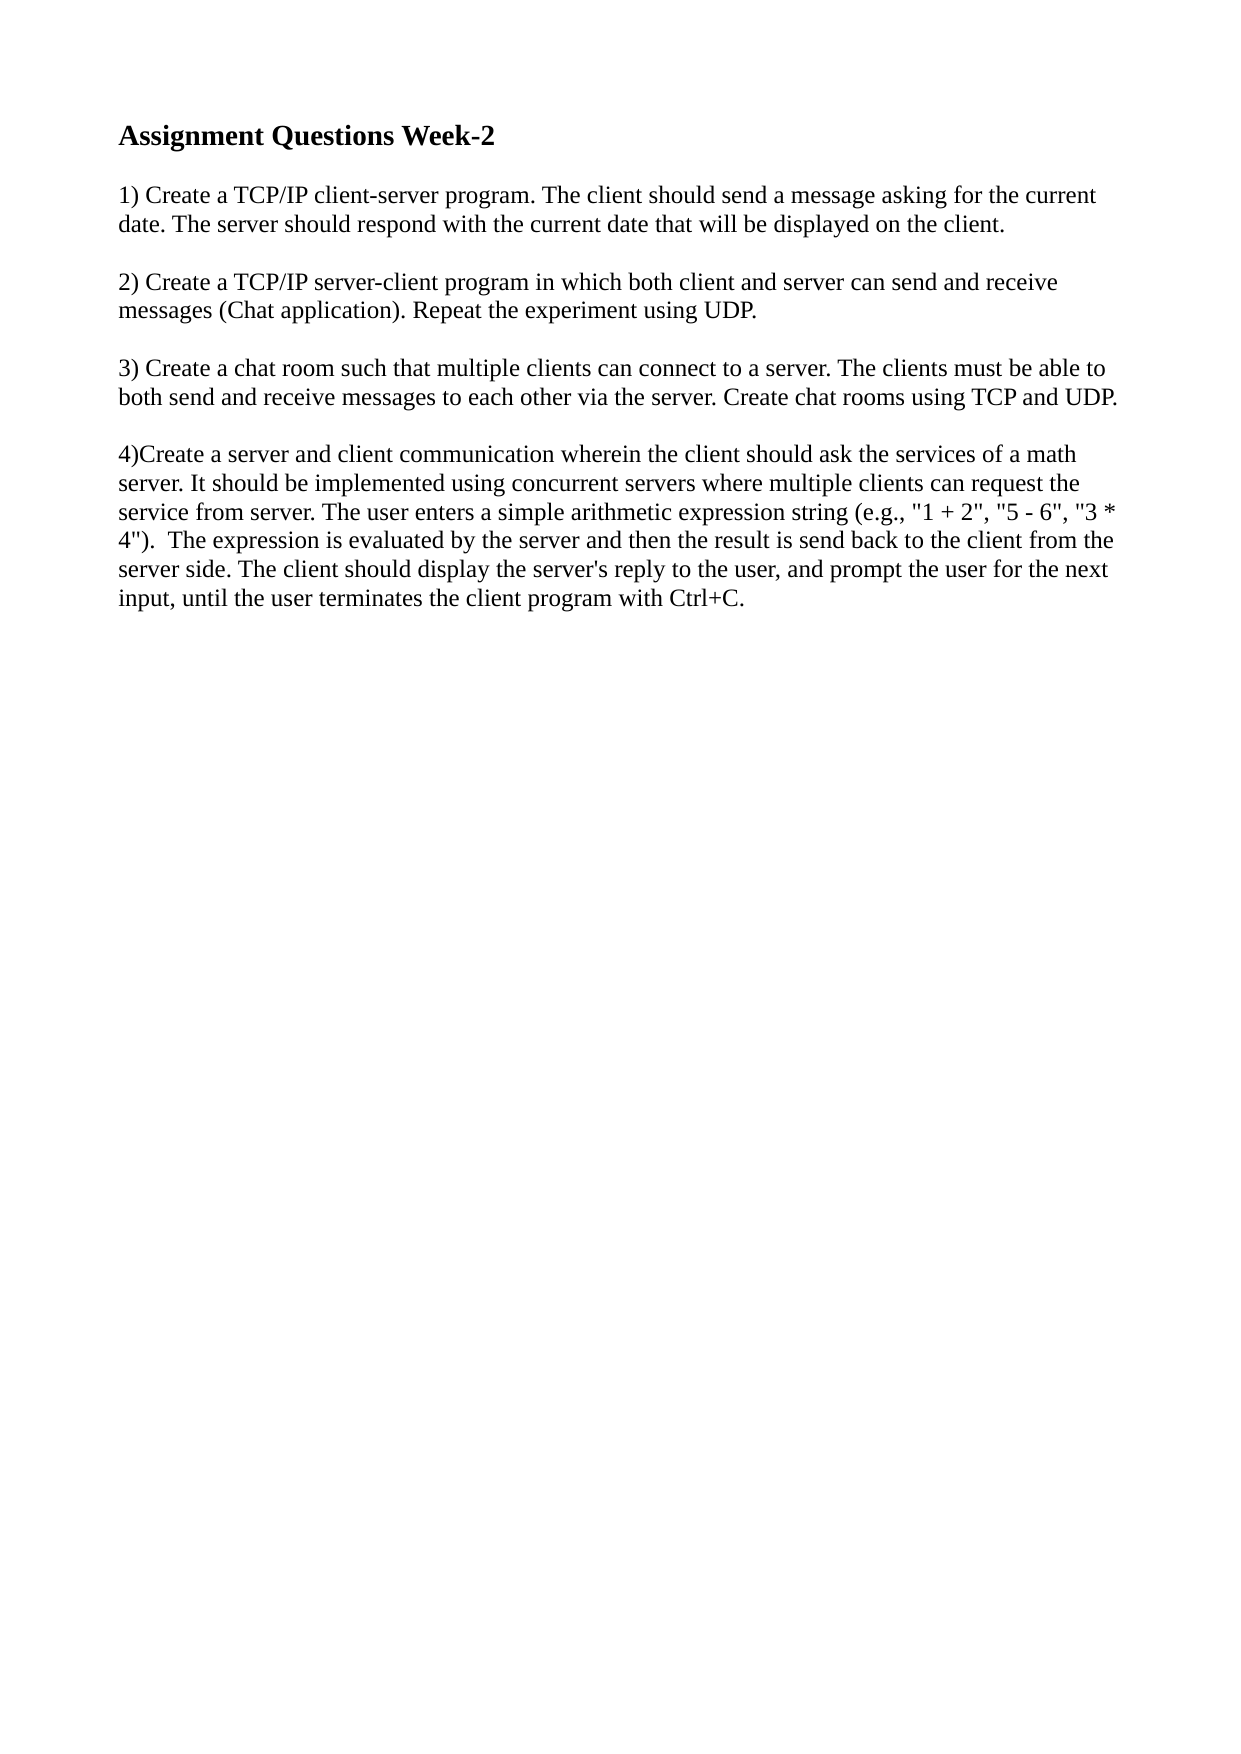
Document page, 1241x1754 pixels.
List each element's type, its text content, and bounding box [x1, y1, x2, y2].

text 1) Create a TCP/IP client-server program. The client should send a message asking for the current date. The server should respond with the current date that will be displayed on the client. [118, 180, 1122, 238]
text 2) Create a TCP/IP server-client program in which both client and server can send and receive messages (Chat application). Repeat the experiment using UDP. [118, 267, 1122, 324]
text 4)Create a server and client communication wherein the client should ask the services of a math server. It should be implemented using concurrent servers where multiple clients can request the service from server. The user enters a simple arithmetic expression string (e.g., "1 + 2", "5 - 6", "3 * 4"). The expression is evaluated by the server and then the result is send back to the client from the server side. The client should display the server's reply to the user, and prompt the user for the next input, until the user terminates the client program with Ctrl+C. [118, 439, 1122, 612]
text 3) Create a chat room such that multiple clients can connect to a server. The clients must be able to both send and receive messages to each other via the server. Create chat rooms using TCP and UDP. [118, 353, 1122, 410]
text Assignment Questions Week-2 [118, 118, 1122, 152]
